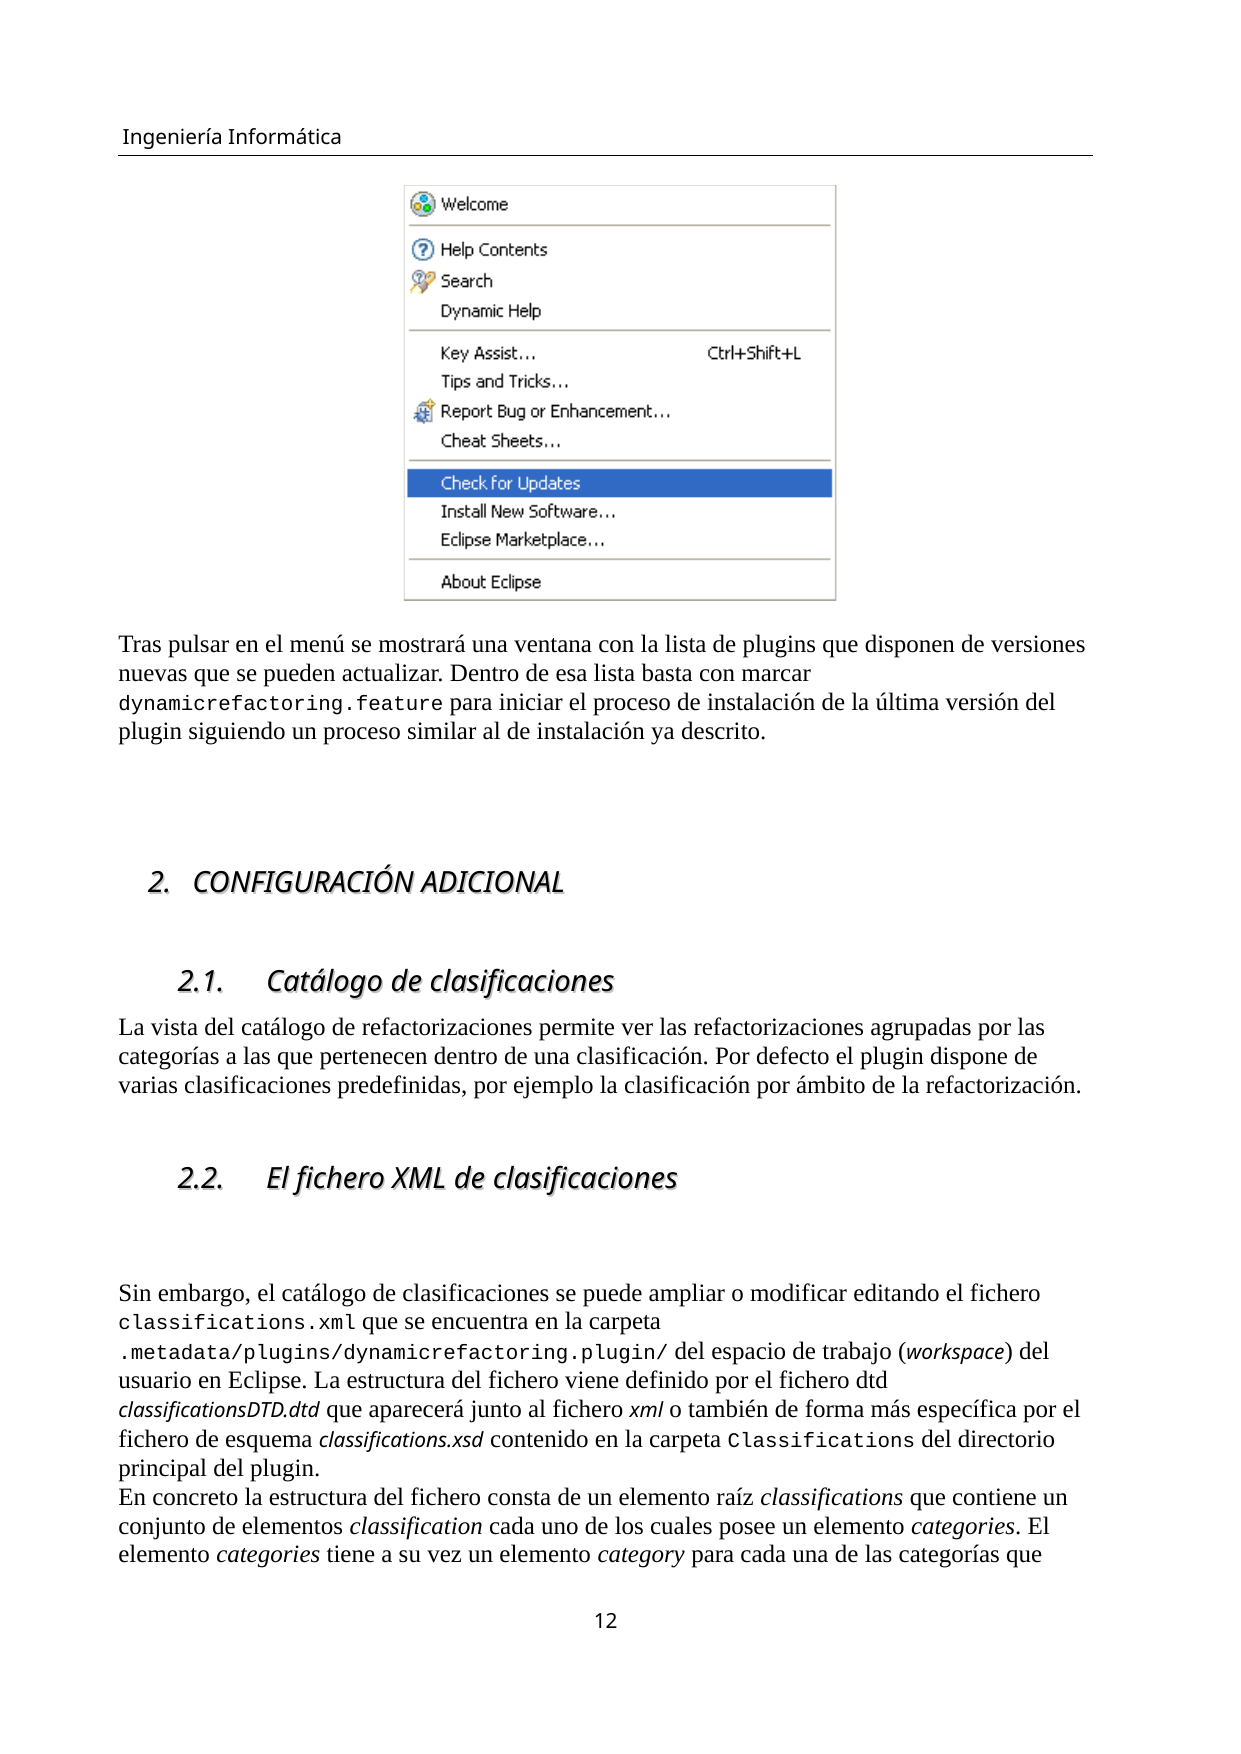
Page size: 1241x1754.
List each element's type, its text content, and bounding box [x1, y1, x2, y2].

picture [403, 185, 837, 601]
text La vista del catálogo de refactorizaciones permite ver las refactorizaciones agrupadas por las categorías a las que pertenecen dentro de una clasificación. Por defecto el plugin dispone de varias clasificaciones predefinidas, por ejemplo la clasificación por ámbito de la refactorización. [118, 1012, 1093, 1099]
subtitle Configuración adicional [148, 862, 1093, 901]
text En concreto la estructura del fichero consta de un elemento raíz classifications que contiene un conjunto de elementos classification cada uno de los cuales posee un elemento categories. El elemento categories tiene a su vez un elemento category para cada una de las categorías que [118, 1482, 1093, 1568]
text Tras pulsar en el menú se mostrará una ventana con la lista de plugins que disponen de versiones nuevas que se pueden actualizar. Dentro de esa lista basta con marcar dynamicrefactoring.feature para iniciar el proceso de instalación de la última versión del plugin siguiendo un proceso similar al de instalación ya descrito. [118, 629, 1093, 745]
text Sin embargo, el catálogo de clasificaciones se puede ampliar o modificar editando el fichero classifications.xml que se encuentra en la carpeta .metadata/plugins/dynamicrefactoring.plugin/ del espacio de trabajo (workspace) del usuario en Eclipse. La estructura del fichero viene definido por el fichero dtd classificationsDTD.dtd que aparecerá junto al fichero xml o también de forma más específica por el fichero de esquema classifications.xsd contenido en la carpeta Classifications del directorio principal del plugin. [118, 1278, 1093, 1482]
subtitle Catálogo de clasificaciones [177, 960, 1093, 1000]
subtitle El fichero XML de clasificaciones [177, 1158, 1093, 1197]
